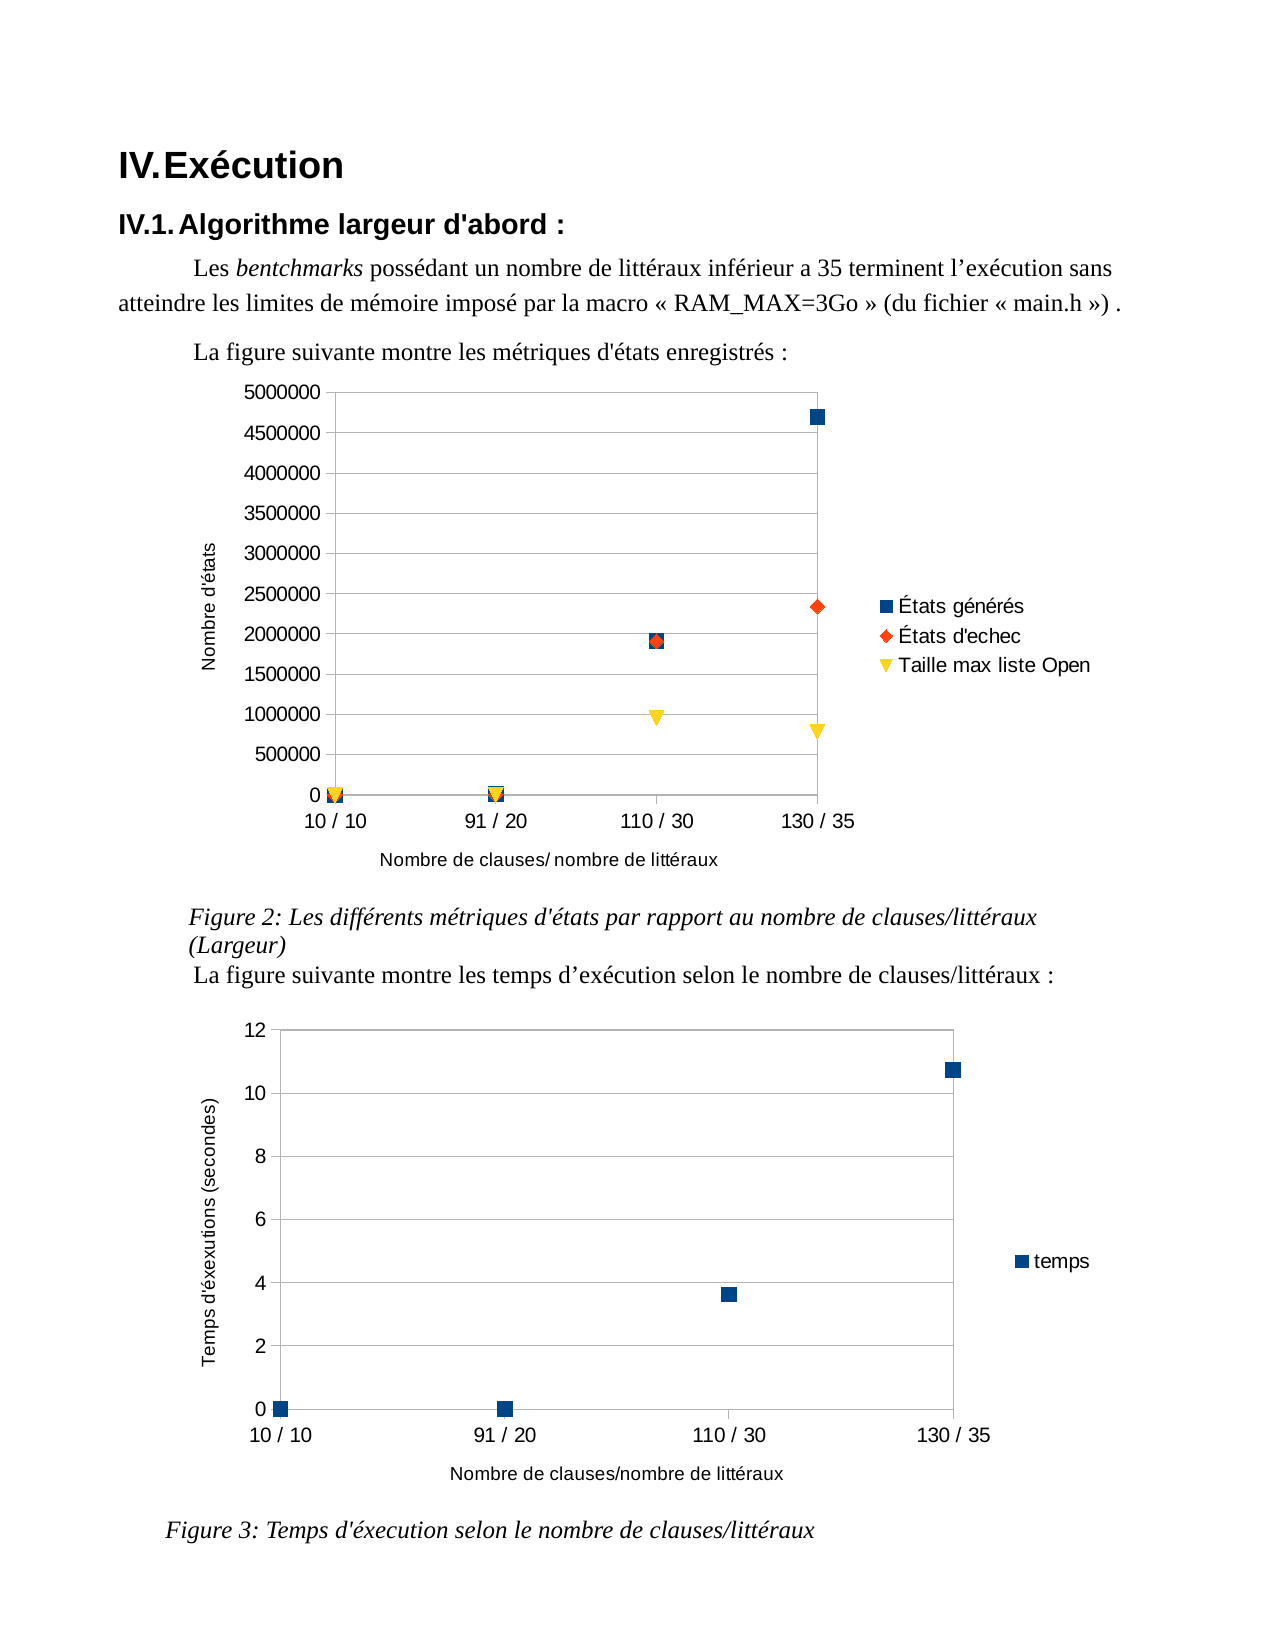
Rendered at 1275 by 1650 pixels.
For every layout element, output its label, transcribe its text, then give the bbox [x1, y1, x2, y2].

subtitle Exécution [118, 143, 1157, 187]
text La figure suivante montre les temps d’exécution selon le nombre de clauses/littéraux : [118, 925, 1157, 989]
text Figure 3: Temps d'éxecution selon le nombre de clauses/littéraux [165, 1516, 1110, 1544]
subtitle Algorithme largeur d'abord : [118, 208, 1157, 241]
text Figure 2: Les différents métriques d'états par rapport au nombre de clauses/littéraux (Largeur) [188, 902, 1087, 959]
text La figure suivante montre les métriques d'états enregistrés : [118, 337, 1157, 365]
text Les bentchmarks possédant un nombre de littéraux inférieur a 35 terminent l’exécution sans atteindre les limites de mémoire imposé par la macro « RAM_MAX=3Go » (du fichier « main.h ») . [118, 253, 1157, 316]
